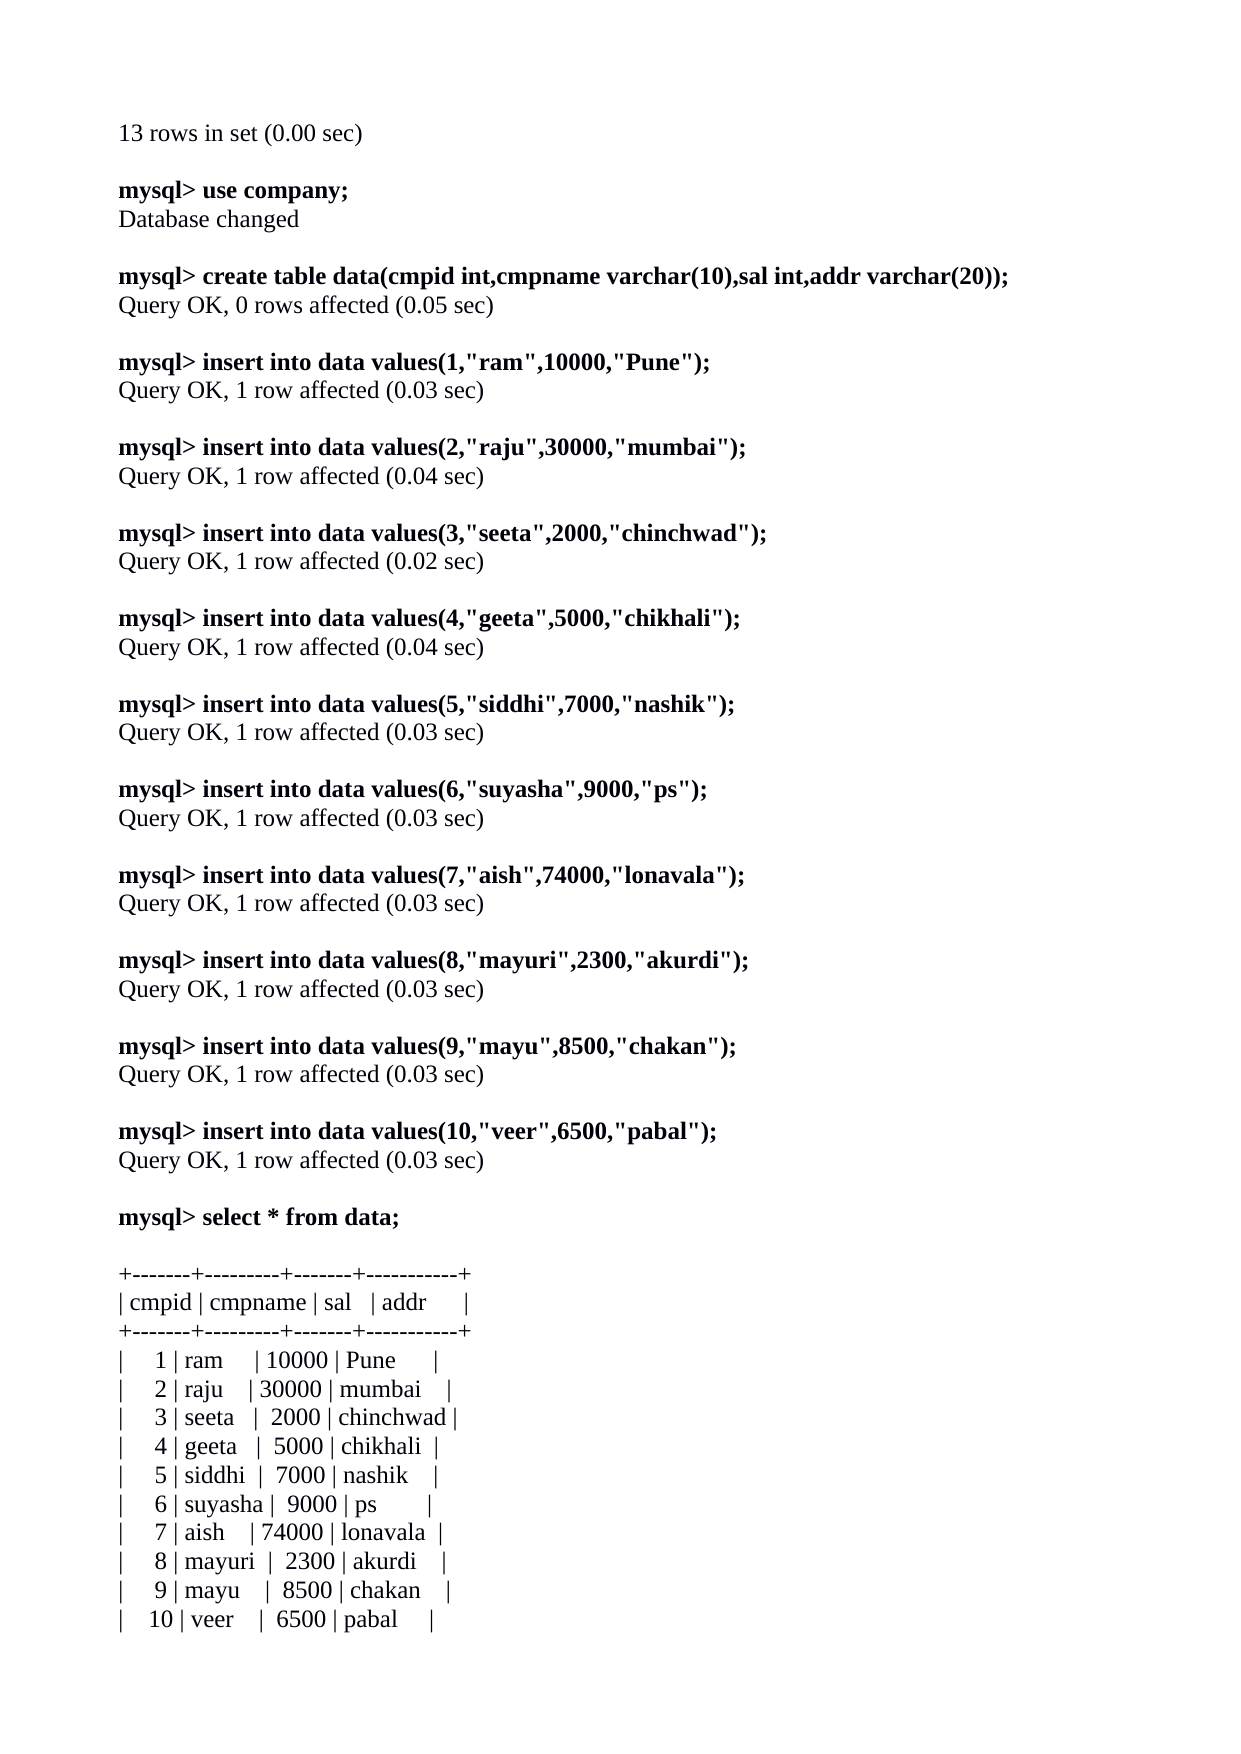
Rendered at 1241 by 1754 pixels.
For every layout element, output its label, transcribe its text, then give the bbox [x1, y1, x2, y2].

text | 8 | mayuri | 2300 | akurdi | [118, 1546, 1122, 1575]
text Database changed [118, 204, 1122, 232]
text Query OK, 1 row affected (0.04 sec) [118, 461, 1122, 490]
text mysql> insert into data values(1,"ram",10000,"Pune"); [118, 347, 1122, 375]
text +-------+---------+-------+-----------+ [118, 1259, 1122, 1287]
text Query OK, 1 row affected (0.03 sec) [118, 974, 1122, 1003]
text | 2 | raju | 30000 | mumbai | [118, 1374, 1122, 1402]
text Query OK, 1 row affected (0.03 sec) [118, 888, 1122, 917]
text Query OK, 1 row affected (0.04 sec) [118, 632, 1122, 661]
text | 3 | seeta | 2000 | chinchwad | [118, 1402, 1122, 1431]
text mysql> insert into data values(7,"aish",74000,"lonavala"); [118, 860, 1122, 888]
text | cmpid | cmpname | sal | addr | [118, 1287, 1122, 1316]
text | 5 | siddhi | 7000 | nashik | [118, 1460, 1122, 1489]
text Query OK, 1 row affected (0.03 sec) [118, 1145, 1122, 1174]
text mysql> create table data(cmpid int,cmpname varchar(10),sal int,addr varchar(20)); [118, 261, 1122, 290]
text mysql> select * from data; [118, 1202, 1122, 1231]
text mysql> insert into data values(2,"raju",30000,"mumbai"); [118, 432, 1122, 461]
text mysql> insert into data values(5,"siddhi",7000,"nashik"); [118, 689, 1122, 717]
text | 6 | suyasha | 9000 | ps | [118, 1489, 1122, 1517]
text mysql> use company; [118, 175, 1122, 204]
text | 10 | veer | 6500 | pabal | [118, 1604, 1122, 1632]
text 13 rows in set (0.00 sec) [118, 118, 1122, 147]
text Query OK, 1 row affected (0.03 sec) [118, 717, 1122, 746]
text | 1 | ram | 10000 | Pune | [118, 1345, 1122, 1374]
text mysql> insert into data values(3,"seeta",2000,"chinchwad"); [118, 518, 1122, 546]
text mysql> insert into data values(6,"suyasha",9000,"ps"); [118, 774, 1122, 803]
text mysql> insert into data values(10,"veer",6500,"pabal"); [118, 1116, 1122, 1145]
text | 4 | geeta | 5000 | chikhali | [118, 1431, 1122, 1460]
text mysql> insert into data values(8,"mayuri",2300,"akurdi"); [118, 945, 1122, 974]
text mysql> insert into data values(9,"mayu",8500,"chakan"); [118, 1031, 1122, 1059]
text | 9 | mayu | 8500 | chakan | [118, 1575, 1122, 1604]
text +-------+---------+-------+-----------+ [118, 1316, 1122, 1345]
text Query OK, 1 row affected (0.02 sec) [118, 546, 1122, 575]
text Query OK, 1 row affected (0.03 sec) [118, 803, 1122, 832]
text Query OK, 1 row affected (0.03 sec) [118, 1059, 1122, 1088]
text | 7 | aish | 74000 | lonavala | [118, 1517, 1122, 1546]
text Query OK, 0 rows affected (0.05 sec) [118, 290, 1122, 319]
text Query OK, 1 row affected (0.03 sec) [118, 375, 1122, 404]
text mysql> insert into data values(4,"geeta",5000,"chikhali"); [118, 603, 1122, 632]
